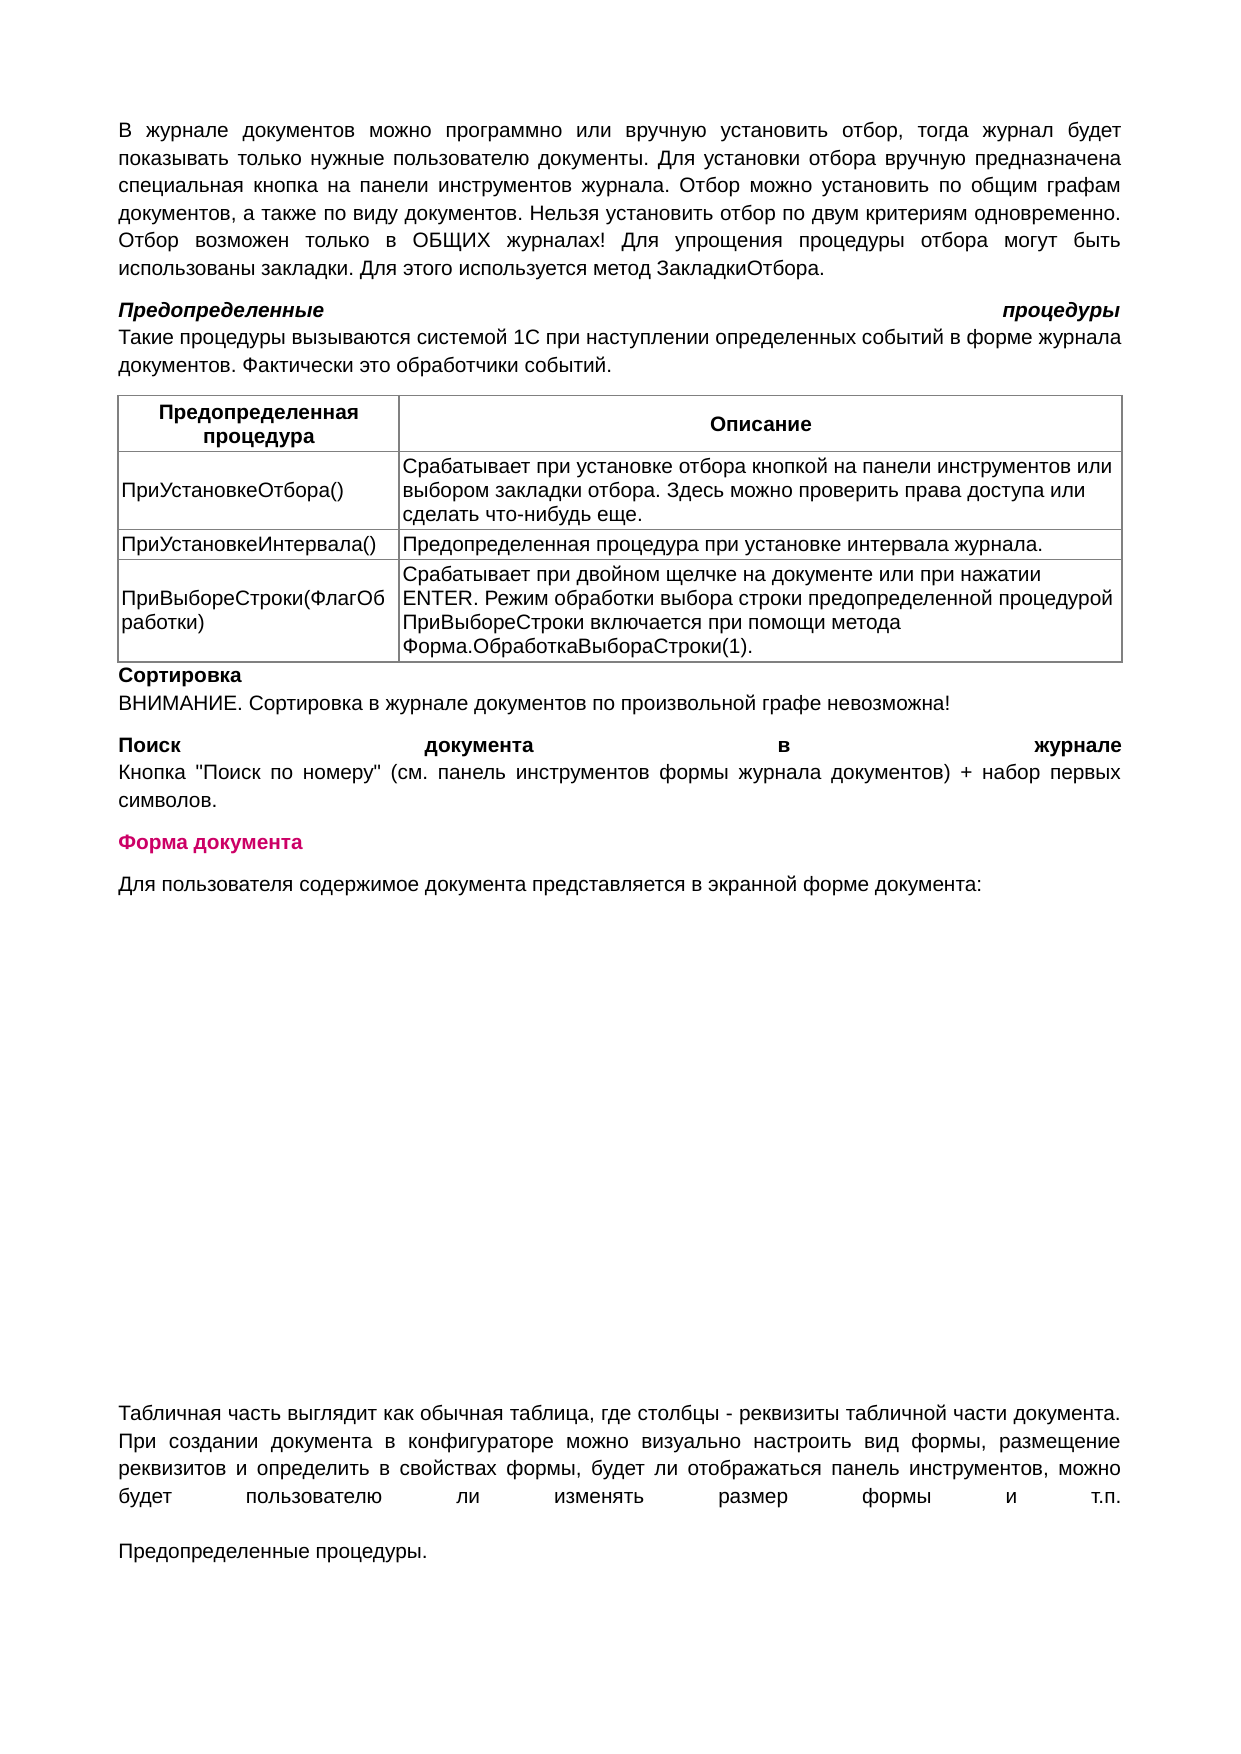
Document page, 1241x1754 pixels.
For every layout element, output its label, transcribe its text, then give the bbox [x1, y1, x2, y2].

text Для пользователя содержимое документа представляется в экранной форме документа: [118, 872, 1122, 896]
text Предопределенные процедуры Такие процедуры вызываются системой 1С при наступлении определенных событий в форме журнала документов. Фактически это обработчики событий. [118, 298, 1122, 377]
text Табличная часть выглядит как обычная таблица, где столбцы - реквизиты табличной части документа. При создании документа в конфигураторе можно визуально настроить вид формы, размещение реквизитов и определить в свойствах формы, будет ли отображаться панель инструментов, можно будет пользователю ли изменять размер формы и т.п. Предопределенные процедуры. [118, 914, 1122, 1562]
table_header Описание [400, 396, 1121, 451]
table_cell ПриУстановкеОтбора() [119, 452, 398, 529]
table_cell Срабатывает при двойном щелчке на документе или при нажатии ENTER. Режим обработки выбора строки предопределенной процедурой ПриВыбореСтроки включается при помощи метода Форма.ОбработкаВыбораСтроки(1). [400, 560, 1121, 661]
text В журнале документов можно программно или вручную установить отбор, тогда журнал будет показывать только нужные пользователю документы. Для установки отбора вручную предназначена специальная кнопка на панели инструментов журнала. Отбор можно установить по общим графам документов, а также по виду документов. Нельзя установить отбор по двум критериям одновременно. Отбор возможен только в ОБЩИХ журналах! Для упрощения процедуры отбора могут быть использованы закладки. Для этого используется метод ЗакладкиОтбора. [118, 118, 1122, 279]
text Сортировка ВНИМАНИЕ. Сортировка в журнале документов по произвольной графе невозможна! [118, 663, 1122, 714]
table_cell ПриВыбореСтроки(ФлагОбработки) [119, 560, 398, 661]
text Форма документа [118, 829, 1122, 853]
table_cell Предопределенная процедура при установке интервала журнала. [400, 530, 1121, 559]
text Поиск документа в журнале Кнопка "Поиск по номеру" (см. панель инструментов формы журнала документов) + набор первых символов. [118, 732, 1122, 811]
table_cell Срабатывает при установке отбора кнопкой на панели инструментов или выбором закладки отбора. Здесь можно проверить права доступа или сделать что-нибудь еще. [400, 452, 1121, 529]
table_header Предопределенная процедура [119, 396, 398, 451]
table_cell ПриУстановкеИнтервала() [119, 530, 398, 559]
